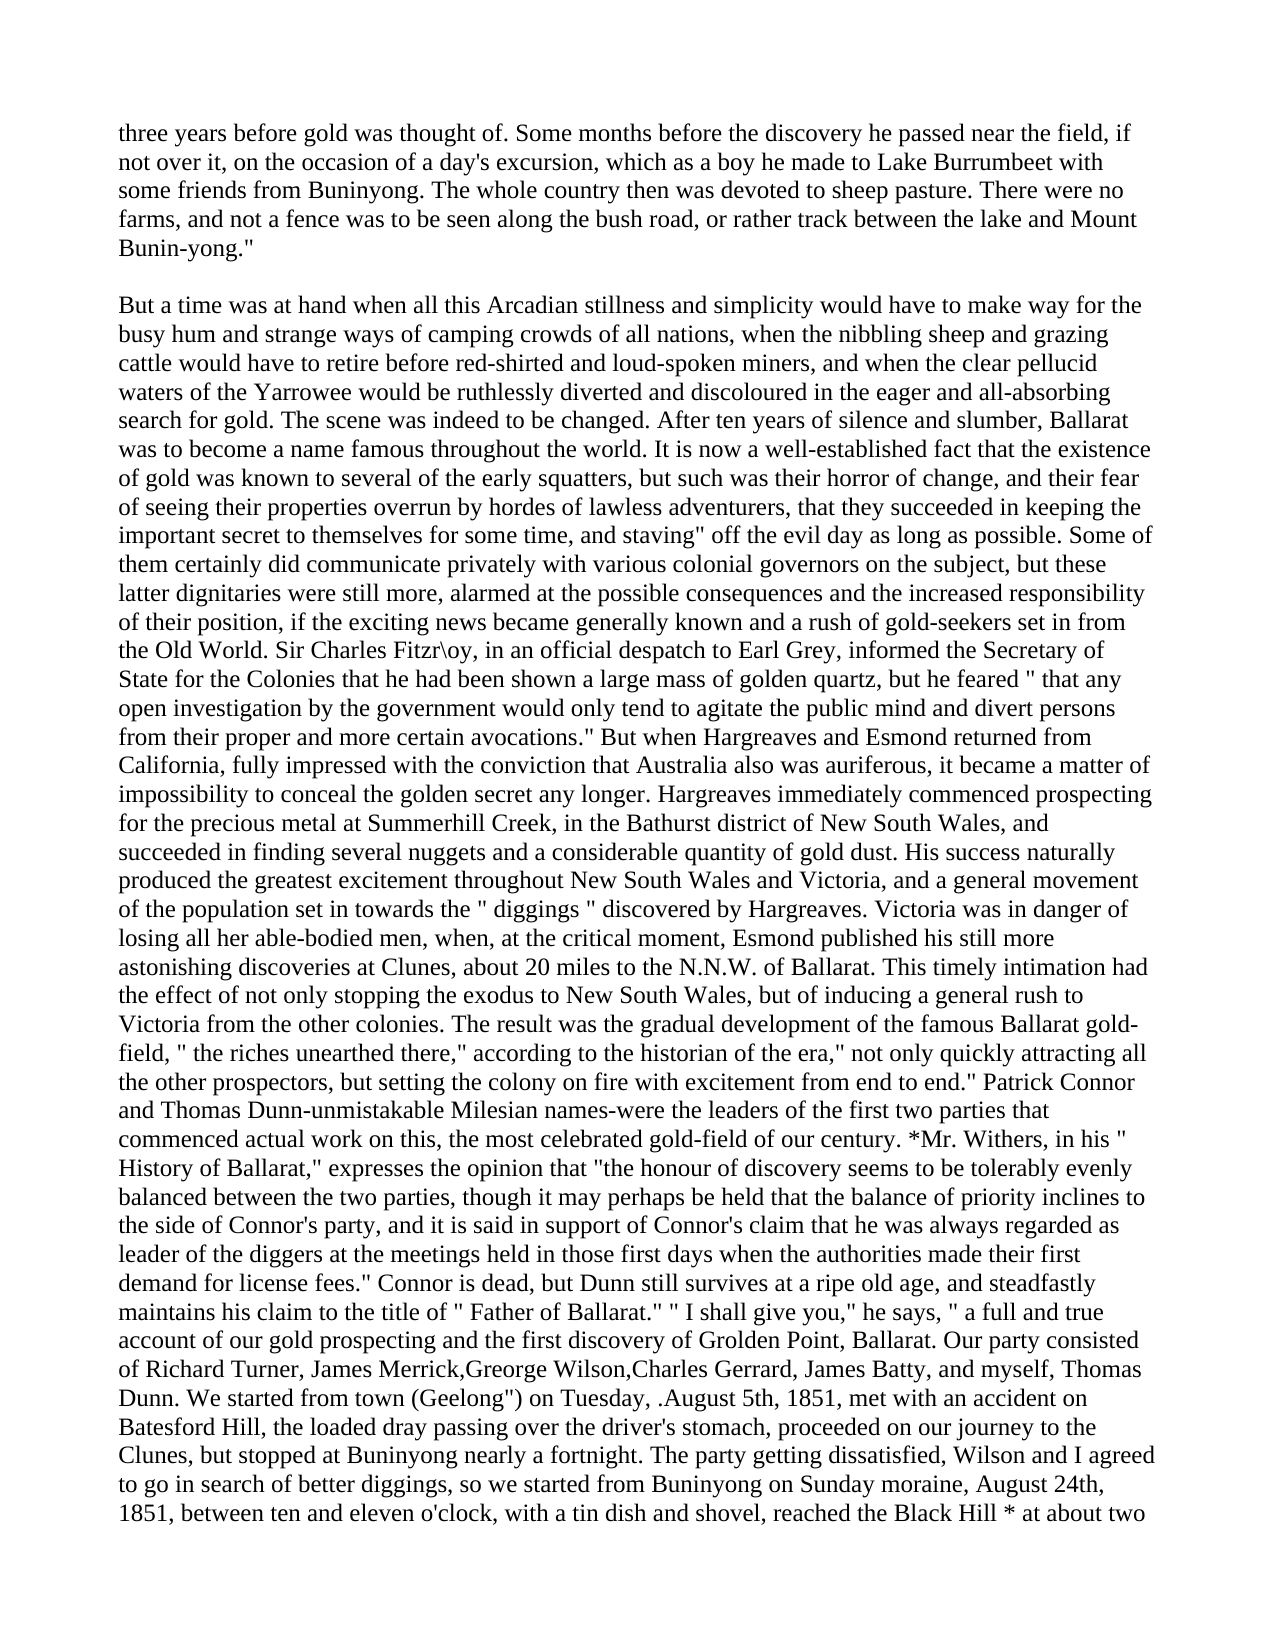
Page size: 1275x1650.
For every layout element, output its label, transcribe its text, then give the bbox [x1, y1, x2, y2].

text But a time was at hand when all this Arcadian stillness and simplicity would have to make way for the busy hum and strange ways of camping crowds of all nations, when the nibbling sheep and grazing cattle would have to retire before red-shirted and loud-spoken miners, and when the clear pellucid waters of the Yarrowee would be ruthlessly diverted and discoloured in the eager and all-absorbing search for gold. The scene was indeed to be changed. After ten years of silence and slumber, Ballarat was to become a name famous throughout the world. It is now a well-established fact that the existence of gold was known to several of the early squatters, but such was their horror of change, and their fear of seeing their properties overrun by hordes of lawless adventurers, that they succeeded in keeping the important secret to themselves for some time, and staving" off the evil day as long as possible. Some of them certainly did communicate privately with various colonial governors on the subject, but these latter dignitaries were still more, alarmed at the possible consequences and the increased responsibility of their position, if the exciting news became generally known and a rush of gold-seekers set in from the Old World. Sir Charles Fitzr\oy, in an official despatch to Earl Grey, informed the Secretary of State for the Colonies that he had been shown a large mass of golden quartz, but he feared " that any open investigation by the government would only tend to agitate the public mind and divert persons from their proper and more certain avocations." But when Hargreaves and Esmond returned from California, fully impressed with the conviction that Australia also was auriferous, it became a matter of impossibility to conceal the golden secret any longer. Hargreaves immediately commenced prospecting for the precious metal at Summerhill Creek, in the Bathurst district of New South Wales, and succeeded in finding several nuggets and a considerable quantity of gold dust. His success naturally produced the greatest excitement throughout New South Wales and Victoria, and a general movement of the population set in towards the " diggings " discovered by Hargreaves. Victoria was in danger of losing all her able-bodied men, when, at the critical moment, Esmond published his still more astonishing discoveries at Clunes, about 20 miles to the N.N.W. of Ballarat. This timely intimation had the effect of not only stopping the exodus to New South Wales, but of inducing a general rush to Victoria from the other colonies. The result was the gradual development of the famous Ballarat gold-field, " the riches unearthed there," according to the historian of the era," not only quickly attracting all the other prospectors, but setting the colony on fire with excitement from end to end." Patrick Connor and Thomas Dunn-unmistakable Milesian names-were the leaders of the first two parties that commenced actual work on this, the most celebrated gold-field of our century. *Mr. Withers, in his " History of Ballarat," expresses the opinion that "the honour of discovery seems to be tolerably evenly balanced between the two parties, though it may perhaps be held that the balance of priority inclines to the side of Connor's party, and it is said in support of Connor's claim that he was always regarded as leader of the diggers at the meetings held in those first days when the authorities made their first demand for license fees." Connor is dead, but Dunn still survives at a ripe old age, and steadfastly maintains his claim to the title of " Father of Ballarat." " I shall give you," he says, " a full and true account of our gold prospecting and the first discovery of Grolden Point, Ballarat. Our party consisted of Richard Turner, James Merrick,Greorge Wilson,Charles Gerrard, James Batty, and myself, Thomas Dunn. We started from town (Geelong") on Tuesday, .August 5th, 1851, met with an accident on Batesford Hill, the loaded dray passing over the driver's stomach, proceeded on our journey to the Clunes, but stopped at Buninyong nearly a fortnight. The party getting dissatisfied, Wilson and I agreed to go in search of better diggings, so we started from Buninyong on Sunday moraine, August 24th, 1851, between ten and eleven o'clock, with a tin dish and shovel, reached the Black Hill * at about two [118, 291, 1157, 1527]
text three years before gold was thought of. Some months before the discovery he passed near the field, if not over it, on the occasion of a day's excursion, which as a boy he made to Lake Burrumbeet with some friends from Buninyong. The whole country then was devoted to sheep pasture. There were no farms, and not a fence was to be seen along the bush road, or rather track between the lake and Mount Bunin-yong." [118, 118, 1157, 262]
